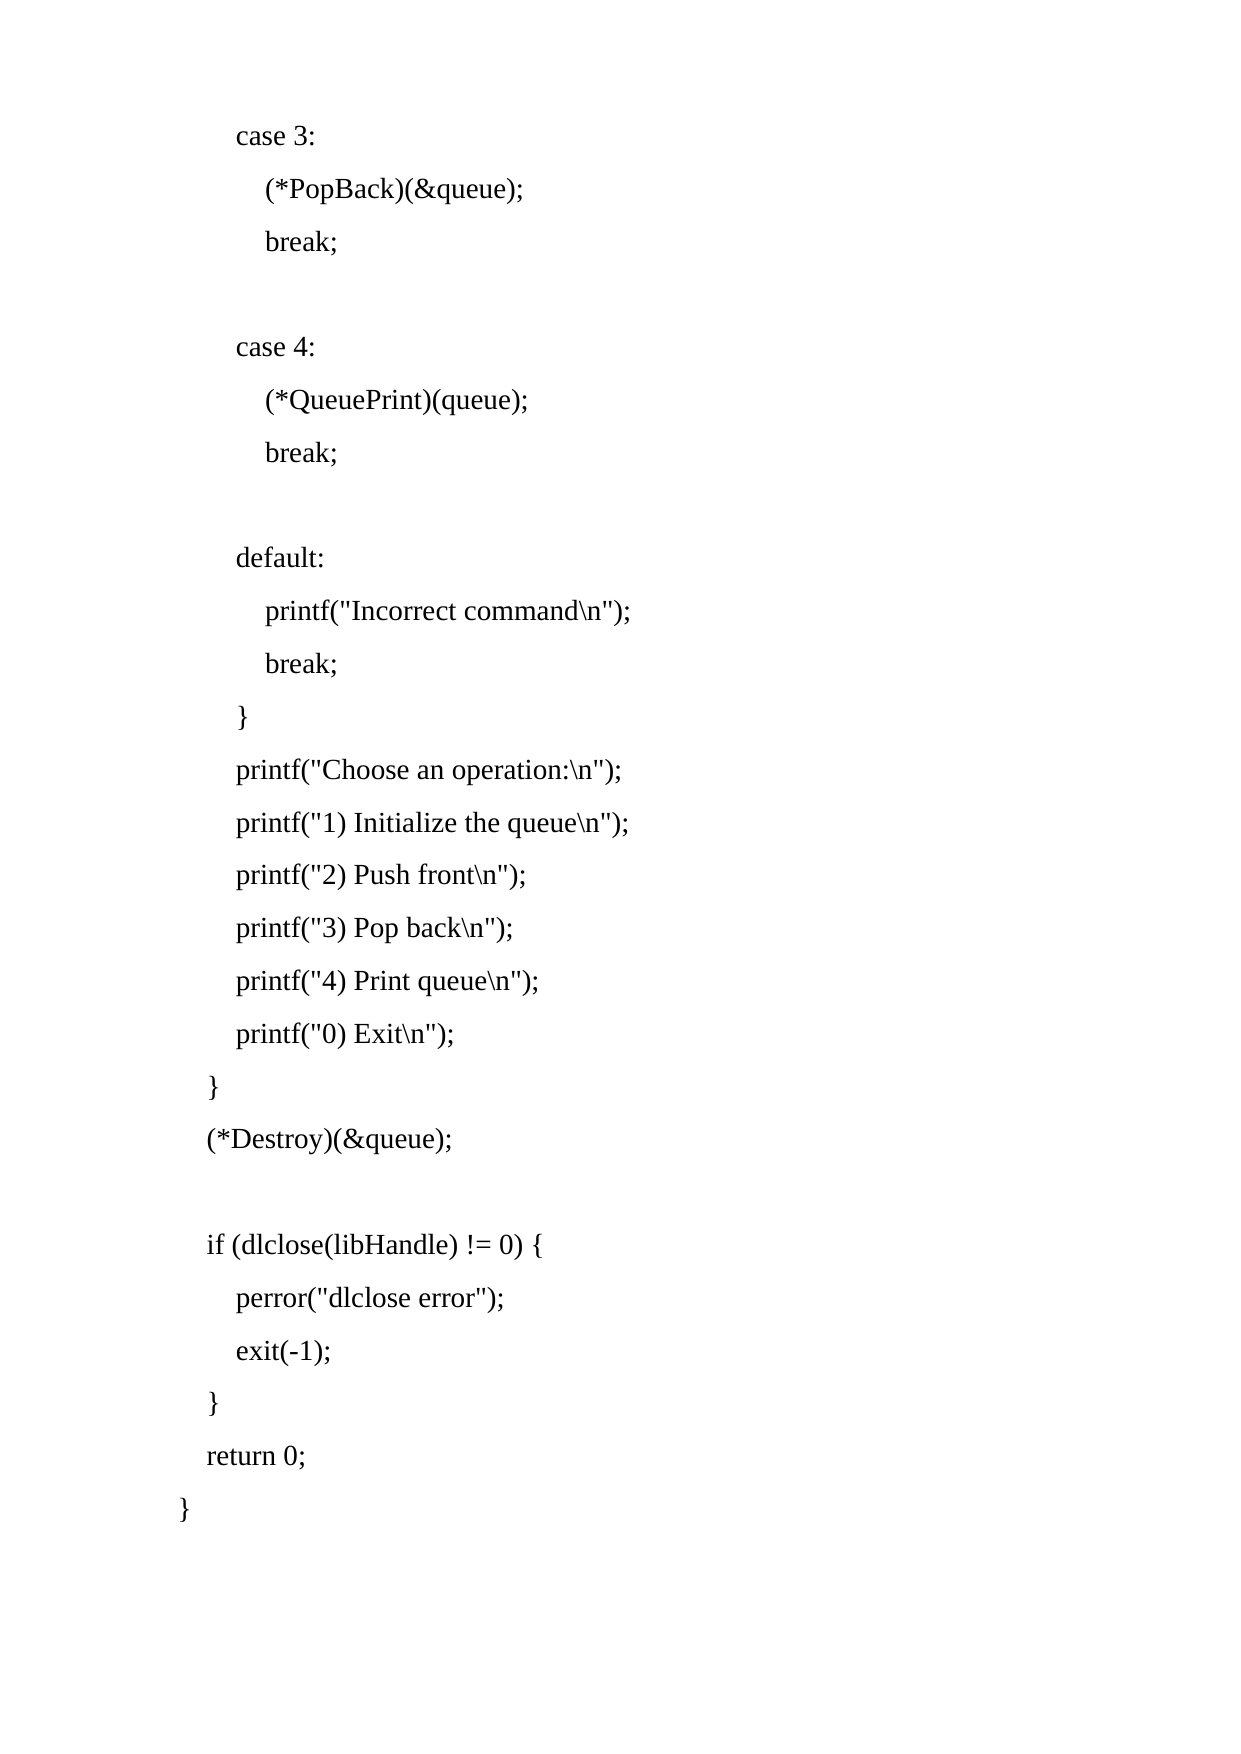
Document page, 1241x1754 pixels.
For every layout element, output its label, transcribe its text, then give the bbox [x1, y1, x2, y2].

text } [177, 1491, 1152, 1525]
text } [177, 1069, 1152, 1102]
text break; [177, 646, 1152, 680]
text (*PopBack)(&queue); [177, 171, 1152, 204]
text break; [177, 435, 1152, 468]
text printf("Incorrect command\n"); [177, 593, 1152, 627]
text exit(-1); [177, 1333, 1152, 1366]
text break; [177, 224, 1152, 257]
text (*Destroy)(&queue); [177, 1122, 1152, 1155]
text } [177, 1386, 1152, 1419]
text printf("0) Exit\n"); [177, 1016, 1152, 1049]
text printf("3) Pop back\n"); [177, 910, 1152, 944]
text default: [177, 541, 1152, 574]
text perror("dlclose error"); [177, 1280, 1152, 1313]
text printf("2) Push front\n"); [177, 857, 1152, 891]
text printf("1) Initialize the queue\n"); [177, 805, 1152, 838]
text (*QueuePrint)(queue); [177, 382, 1152, 416]
text return 0; [177, 1438, 1152, 1472]
text case 4: [177, 329, 1152, 363]
text case 3: [177, 118, 1152, 152]
text if (dlclose(libHandle) != 0) { [177, 1227, 1152, 1261]
text } [177, 699, 1152, 733]
text printf("4) Print queue\n"); [177, 963, 1152, 997]
text printf("Choose an operation:\n"); [177, 752, 1152, 785]
